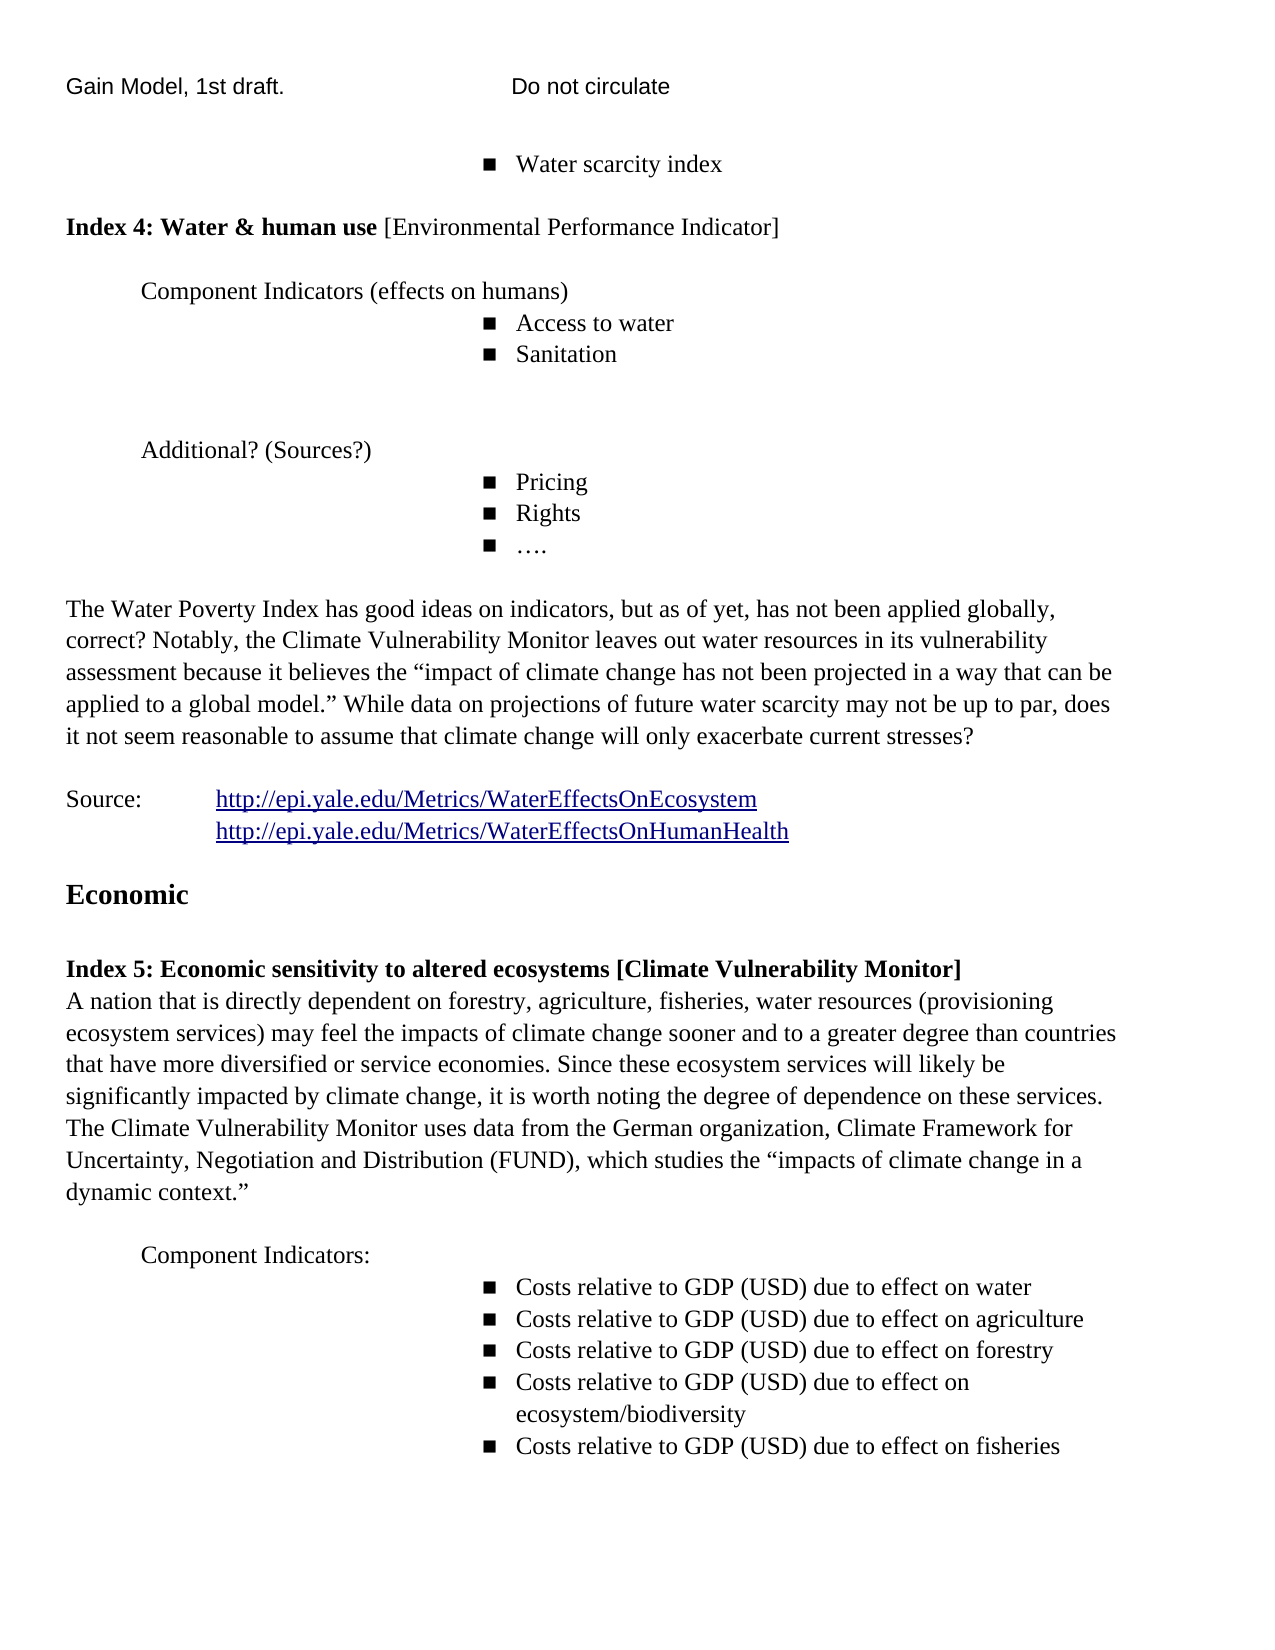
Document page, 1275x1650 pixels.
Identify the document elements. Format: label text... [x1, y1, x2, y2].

text Index 5: Economic sensitivity to altered ecosystems [Climate Vulnerability Monitor] [66, 955, 1125, 983]
list Costs relative to GDP (USD) due to effect on ecosystem/biodiversity [291, 1368, 1125, 1428]
subtitle Economic [66, 878, 1125, 910]
list Access to water [291, 309, 1125, 337]
list Pricing [291, 468, 1125, 495]
list …. [291, 531, 1125, 559]
list Rights [291, 499, 1125, 527]
list Costs relative to GDP (USD) due to effect on water [291, 1273, 1125, 1301]
text http://epi.yale.edu/Metrics/WaterEffectsOnHumanHealth [66, 817, 1125, 845]
text Source: http://epi.yale.edu/Metrics/WaterEffectsOnEcosystem [66, 785, 1125, 813]
text A nation that is directly dependent on forestry, agriculture, fisheries, water resources (provisioning ecosystem services) may feel the impacts of climate change sooner and to a greater degree than countries that have more diversified or service economies. Since these ecosystem services will likely be significantly impacted by climate change, it is worth noting the degree of dependence on these services. The Climate Vulnerability Monitor uses data from the German organization, Climate Framework for Uncertainty, Negotiation and Distribution (FUND), which studies the “impacts of climate change in a dynamic context.” [66, 987, 1125, 1205]
text Index 4: Water & human use [Environmental Performance Indicator] [66, 213, 1125, 241]
list Sanitation [291, 341, 1125, 368]
text Component Indicators: [66, 1241, 1125, 1269]
text The Water Poverty Index has good ideas on indicators, but as of yet, has not been applied globally, correct? Notably, the Climate Vulnerability Monitor leaves out water resources in its vulnerability assessment because it believes the “impact of climate change has not been projected in a way that can be applied to a global model.” While data on projections of future water scarcity may not be up to par, does it not seem reasonable to assume that climate change will only exacerbate current stresses? [66, 595, 1125, 749]
list Costs relative to GDP (USD) due to effect on fisheries [291, 1432, 1125, 1459]
list Costs relative to GDP (USD) due to effect on agriculture [291, 1305, 1125, 1332]
text Additional? (Sources?) [66, 436, 1125, 464]
text Component Indicators (effects on humans) [66, 277, 1125, 305]
list Water scarcity index [291, 150, 1125, 178]
list Costs relative to GDP (USD) due to effect on forestry [291, 1337, 1125, 1364]
